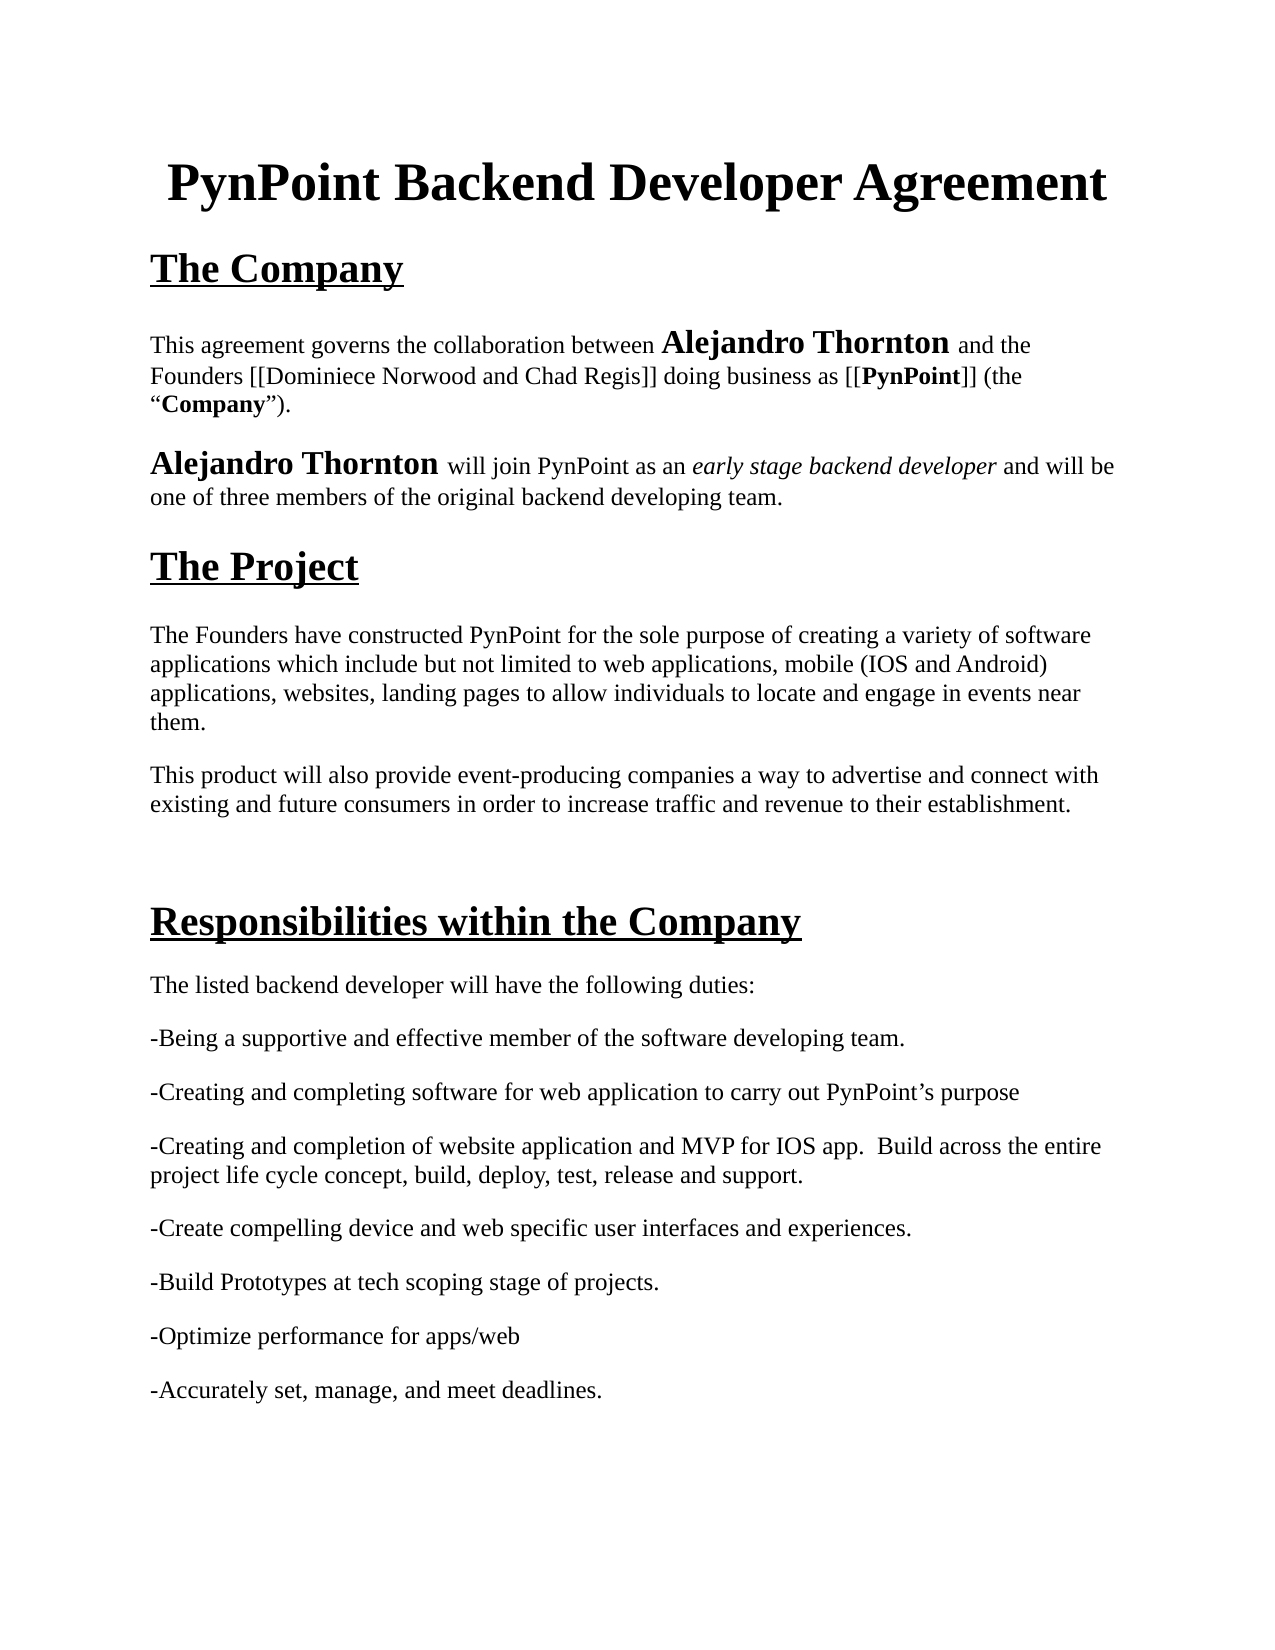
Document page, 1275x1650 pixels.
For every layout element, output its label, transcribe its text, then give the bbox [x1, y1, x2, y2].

text -Build Prototypes at tech scoping stage of projects. [150, 1267, 1125, 1296]
text -Optimize performance for apps/web [150, 1321, 1125, 1350]
text Alejandro Thornton will join PynPoint as an early stage backend developer and will be one of three members of the original backend developing team. [150, 443, 1125, 510]
text -Creating and completion of website application and MVP for IOS app. Build across the entire project life cycle concept, build, deploy, test, release and support. [150, 1131, 1125, 1188]
text This agreement governs the collaboration between Alejandro Thornton and the Founders [[Dominiece Norwood and Chad Regis]] doing business as [[PynPoint]] (the “Company”). [150, 322, 1125, 418]
text -Creating and completing software for web application to carry out PynPoint’s purpose [150, 1077, 1125, 1106]
text -Accurately set, manage, and meet deadlines. [150, 1375, 1125, 1403]
text -Create compelling device and web specific user interfaces and experiences. [150, 1213, 1125, 1242]
subtitle The Project [150, 542, 1125, 589]
text This product will also provide event-producing companies a way to advertise and connect with existing and future consumers in order to increase traffic and revenue to their establishment. [150, 761, 1125, 818]
text Responsibilities within the Company [150, 897, 1125, 945]
text The Founders have constructed PynPoint for the sole purpose of creating a variety of software applications which include but not limited to web applications, mobile (IOS and Android) applications, websites, landing pages to allow individuals to locate and engage in events near them. [150, 621, 1125, 736]
text The listed backend developer will have the following duties: [150, 970, 1125, 998]
subtitle The Company [150, 243, 1125, 291]
text -Being a supportive and effective member of the software developing team. [150, 1023, 1125, 1052]
subtitle PynPoint Backend Developer Agreement [150, 150, 1125, 212]
